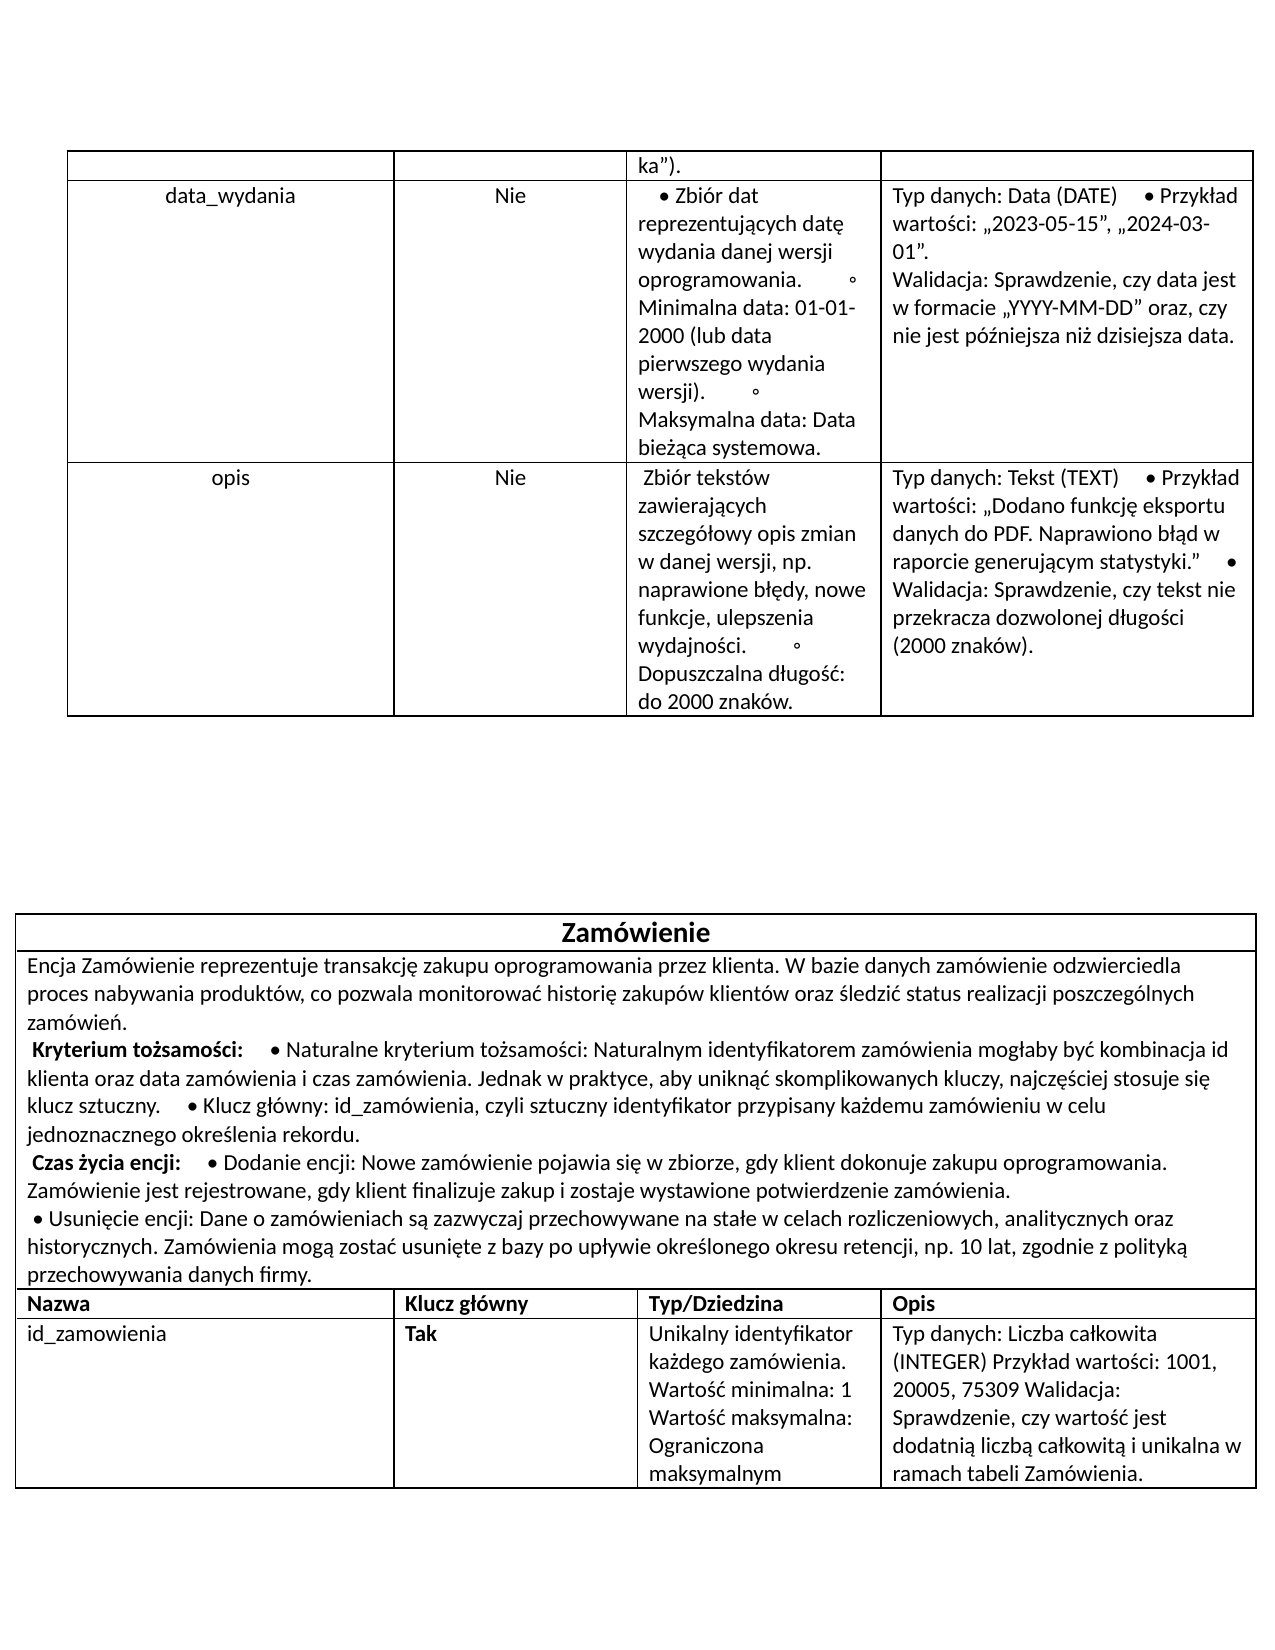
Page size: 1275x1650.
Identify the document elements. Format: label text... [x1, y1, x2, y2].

table_cell opis [68, 463, 393, 715]
table_cell Tak [395, 1319, 637, 1487]
table_header Zamówienie [16, 915, 1255, 950]
table_cell Nie [395, 181, 626, 461]
table_cell Opis [882, 1290, 1255, 1317]
table_cell • Zbiór dat reprezentujących datę wydania danej wersji oprogramowania. ◦ Minimalna data: 01-01-2000 (lub data pierwszego wydania wersji). ◦ Maksymalna data: Data bieżąca systemowa. [627, 181, 880, 461]
table_cell Unikalny identyfikator każdego zamówienia. Wartość minimalna: 1 Wartość maksymalna: Ograniczona maksymalnym [638, 1319, 880, 1487]
table_cell Typ danych: Tekst (TEXT) • Przykład wartości: „Dodano funkcję eksportu danych do PDF. Naprawiono błąd w raporcie generującym statystyki.” • Walidacja: Sprawdzenie, czy tekst nie przekracza dozwolonej długości (2000 znaków). [882, 463, 1252, 715]
table_cell Nie [395, 463, 626, 715]
table_cell Zbiór tekstów zawierających szczegółowy opis zmian w danej wersji, np. naprawione błędy, nowe funkcje, ulepszenia wydajności. ◦ Dopuszczalna długość: do 2000 znaków. [627, 463, 880, 715]
table_cell Nazwa [16, 1289, 393, 1317]
table_cell [882, 152, 1252, 179]
table_cell Typ danych: Data (DATE) • Przykład wartości: „2023-05-15”, „2024-03-01”. Walidacja: Sprawdzenie, czy data jest w formacie „YYYY-MM-DD” oraz, czy nie jest późniejsza niż dzisiejsza data. [882, 181, 1252, 461]
table_cell Encja Zamówienie reprezentuje transakcję zakupu oprogramowania przez klienta. W bazie danych zamówienie odzwierciedla proces nabywania produktów, co pozwala monitorować historię zakupów klientów oraz śledzić status realizacji poszczególnych zamówień. Kryterium tożsamości: • Naturalne kryterium tożsamości: Naturalnym identyfikatorem zamówienia mogłaby być kombinacja id klienta oraz data zamówienia i czas zamówienia. Jednak w praktyce, aby uniknąć skomplikowanych kluczy, najczęściej stosuje się klucz sztuczny. • Klucz główny: id_zamówienia, czyli sztuczny identyfikator przypisany każdemu zamówieniu w celu jednoznacznego określenia rekordu. Czas życia encji: • Dodanie encji: Nowe zamówienie pojawia się w zbiorze, gdy klient dokonuje zakupu oprogramowania. Zamówienie jest rejestrowane, gdy klient finalizuje zakup i zostaje wystawione potwierdzenie zamówienia. • Usunięcie encji: Dane o zamówieniach są zazwyczaj przechowywane na stałe w celach rozliczeniowych, analitycznych oraz historycznych. Zamówienia mogą zostać usunięte z bazy po upływie określonego okresu retencji, np. 10 lat, zgodnie z polityką przechowywania danych firmy. [16, 951, 1255, 1288]
table_cell ka”). [627, 152, 880, 179]
table_cell data_wydania [68, 181, 393, 461]
table_cell [395, 152, 626, 179]
table_cell [68, 152, 393, 179]
table_cell Typ/Dziedzina [638, 1290, 880, 1317]
table_cell Klucz główny [395, 1290, 637, 1317]
table_cell id_zamowienia [16, 1319, 393, 1487]
table_cell Typ danych: Liczba całkowita (INTEGER) Przykład wartości: 1001, 20005, 75309 Walidacja: Sprawdzenie, czy wartość jest dodatnią liczbą całkowitą i unikalna w ramach tabeli Zamówienia. [882, 1319, 1255, 1487]
